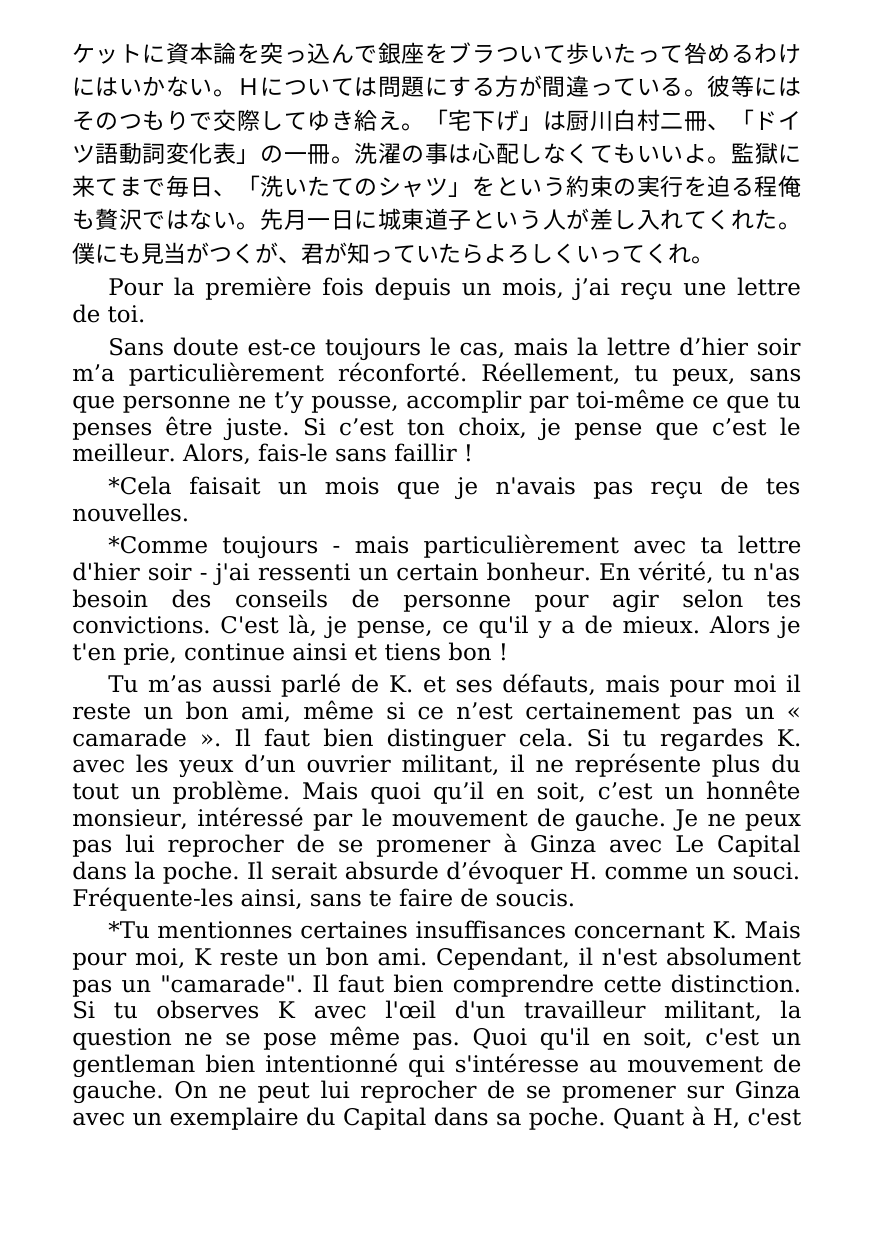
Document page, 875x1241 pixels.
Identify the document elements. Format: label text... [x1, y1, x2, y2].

text *Tu mentionnes certaines insuffisances concernant K. Mais pour moi, K reste un bon ami. Cependant, il n'est absolument pas un "camarade". Il faut bien comprendre cette distinction. Si tu observes K avec l'œil d'un travailleur militant, la question ne se pose même pas. Quoi qu'il en soit, c'est un gentleman bien intentionné qui s'intéresse au mouvement de gauche. On ne peut lui reprocher de se promener sur Ginza avec un exemplaire du Capital dans sa poche. Quant à H, c'est [72, 918, 802, 1131]
text *Comme toujours - mais particulièrement avec ta lettre d'hier soir - j'ai ressenti un certain bonheur. En vérité, tu n'as besoin des conseils de personne pour agir selon tes convictions. C'est là, je pense, ce qu'il y a de mieux. Alors je t'en prie, continue ainsi et tiens bon ! [72, 532, 802, 666]
text Sans doute est-ce toujours le cas, mais la lettre d’hier soir m’a particulièrement réconforté. Réellement, tu peux, sans que personne ne t’y pousse, accomplir par toi-même ce que tu penses être juste. Si c’est ton choix, je pense que c’est le meilleur. Alors, fais-le sans faillir ! [72, 334, 802, 467]
text Pour la première fois depuis un mois, j’ai reçu une lettre de toi. [72, 274, 802, 328]
text Tu m’as aussi parlé de K. et ses défauts, mais pour moi il reste un bon ami, même si ce n’est certainement pas un « camarade ». Il faut bien distinguer cela. Si tu regardes K. avec les yeux d’un ouvrier militant, il ne représente plus du tout un problème. Mais quoi qu’il en soit, c’est un honnête monsieur, intéressé par le mouvement de gauche. Je ne peux pas lui reprocher de se promener à Ginza avec Le Capital dans la poche. Il serait absurde d’évoquer H. comme un souci. Fréquente-les ainsi, sans te faire de soucis. [72, 672, 802, 912]
text ケットに資本論を突っ込んで銀座をブラついて歩いたって咎めるわけにはいかない。Ｈについては問題にする方が間違っている。彼等にはそのつもりで交際してゆき給え。「宅下げ」は厨川白村二冊、「ドイツ語動詞変化表」の一冊。洗濯の事は心配しなくてもいいよ。監獄に来てまで毎日、「洗いたてのシャツ」をという約束の実行を迫る程俺も贅沢ではない。先月一日に城東道子という人が差し入れてくれた。僕にも見当がつくが、君が知っていたらよろしくいってくれ。 [72, 36, 802, 269]
text *Cela faisait un mois que je n'avais pas reçu de tes nouvelles. [72, 473, 802, 526]
